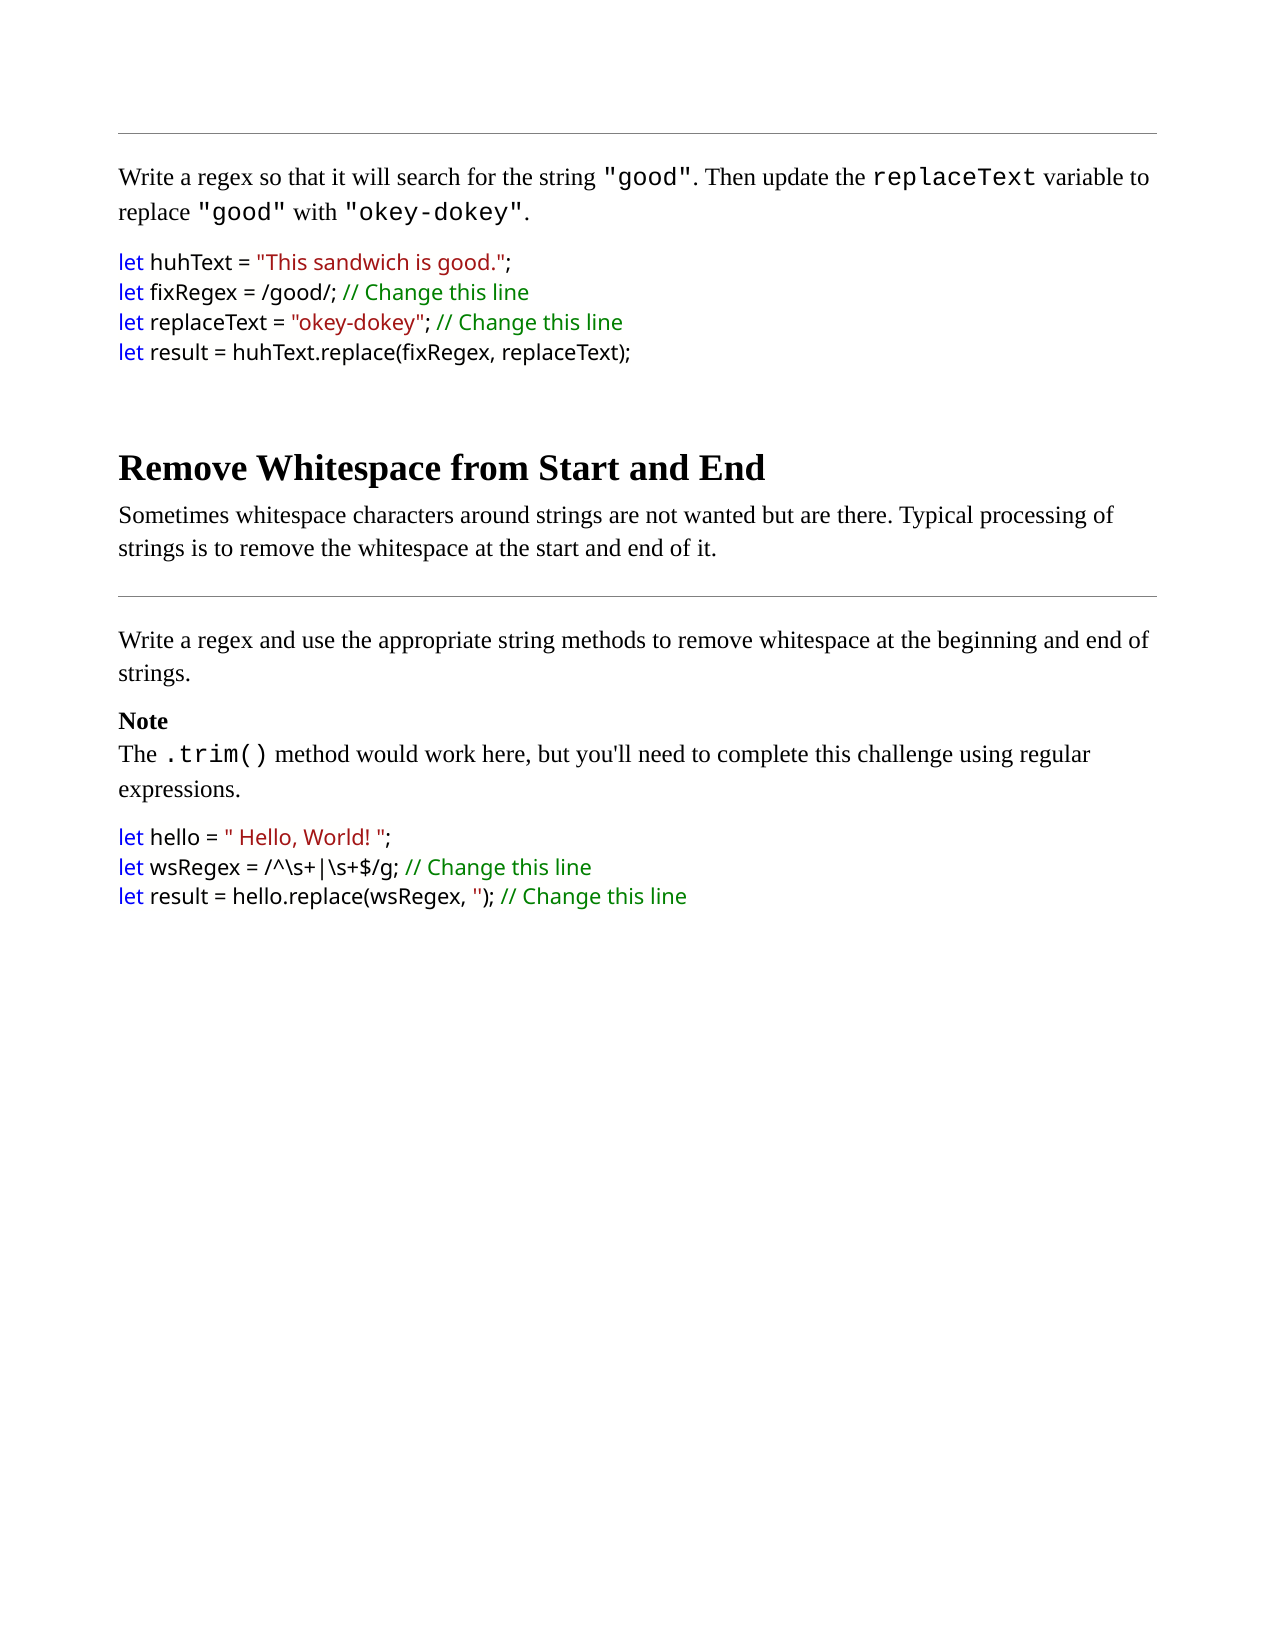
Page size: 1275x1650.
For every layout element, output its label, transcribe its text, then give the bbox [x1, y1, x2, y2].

text Note The .trim() method would work here, but you'll need to complete this challenge using regular expressions. [118, 706, 1157, 803]
text let hello = " Hello, World! "; [118, 822, 1157, 851]
text let result = huhText.replace(fixRegex, replaceText); [118, 337, 1157, 367]
text let replaceText = "okey-dokey"; // Change this line [118, 307, 1157, 337]
text let huhText = "This sandwich is good."; [118, 247, 1157, 277]
text let fixRegex = /good/; // Change this line [118, 277, 1157, 307]
text let wsRegex = /^\s+|\s+$/g; // Change this line [118, 851, 1157, 881]
text Sometimes whitespace characters around strings are not wanted but are there. Typical processing of strings is to remove the whitespace at the start and end of it. [118, 501, 1157, 562]
text Write a regex so that it will search for the string "good". Then update the replaceText variable to replace "good" with "okey-dokey". [118, 162, 1157, 228]
text let result = hello.replace(wsRegex, ''); // Change this line [118, 881, 1157, 911]
text Write a regex and use the appropriate string methods to remove whitespace at the beginning and end of strings. [118, 625, 1157, 687]
subtitle Remove Whitespace from Start and End [118, 445, 1157, 488]
